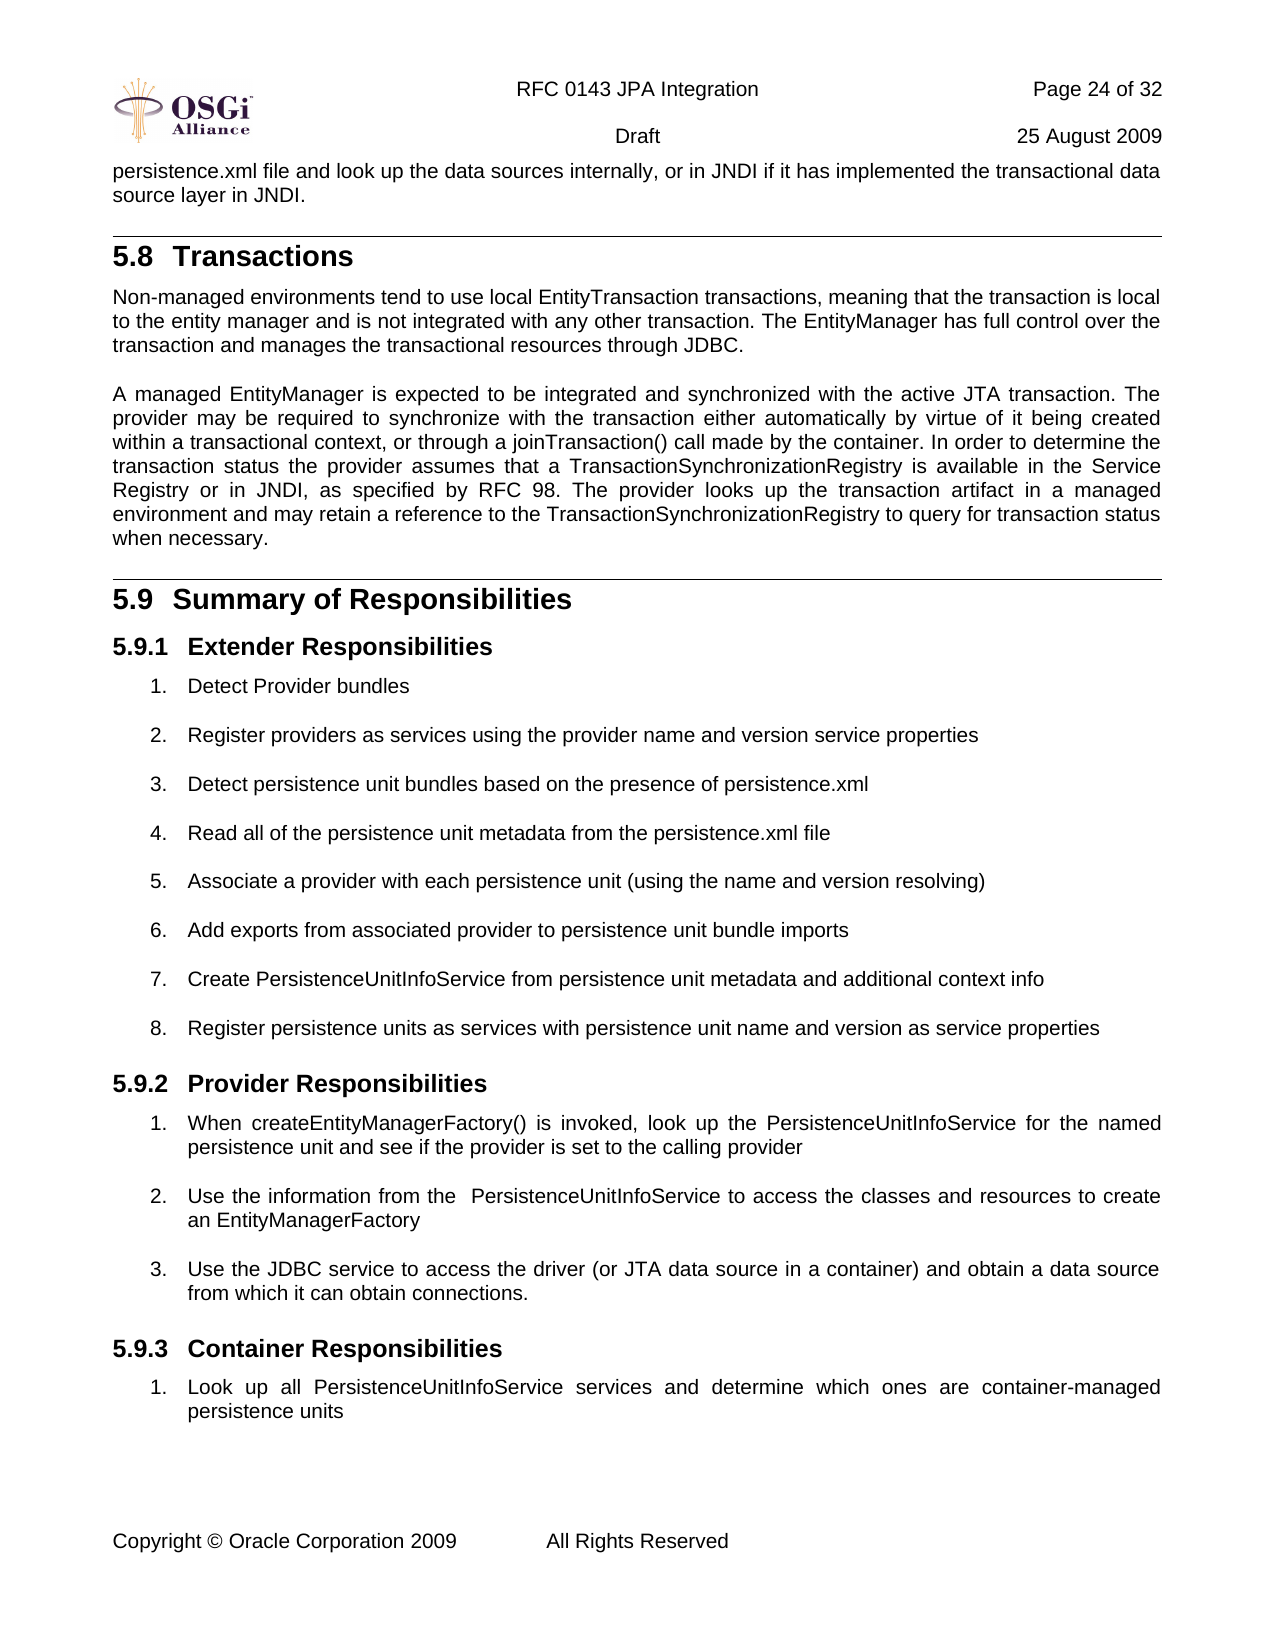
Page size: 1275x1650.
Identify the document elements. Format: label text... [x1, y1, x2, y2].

list Add exports from associated provider to persistence unit bundle imports [150, 918, 1162, 942]
picture [114, 78, 254, 143]
list Read all of the persistence unit metadata from the persistence.xml file [150, 820, 1162, 844]
text persistence.xml file and look up the data sources internally, or in JNDI if it has implemented the transactional data source layer in JNDI. [112, 159, 1162, 207]
subtitle Transactions [112, 237, 1162, 273]
subtitle Provider Responsibilities [112, 1069, 1162, 1098]
text Non-managed environments tend to use local EntityTransaction transactions, meaning that the transaction is local to the entity manager and is not integrated with any other transaction. The EntityManager has full control over the transaction and manages the transactional resources through JDBC. [112, 285, 1162, 357]
list When createEntityManagerFactory() is invoked, look up the PersistenceUnitInfoService for the named persistence unit and see if the provider is set to the calling provider [150, 1111, 1162, 1158]
list Register providers as services using the provider name and version service properties [150, 722, 1162, 746]
subtitle Summary of Responsibilities [112, 580, 1162, 616]
list Detect persistence unit bundles based on the presence of persistence.xml [150, 771, 1162, 795]
list Use the JDBC service to access the driver (or JTA data source in a container) and obtain a data source from which it can obtain connections. [150, 1256, 1162, 1304]
list Associate a provider with each persistence unit (using the name and version resolving) [150, 869, 1162, 893]
list Register persistence units as services with persistence unit name and version as service properties [150, 1016, 1162, 1040]
subtitle Container Responsibilities [112, 1333, 1162, 1362]
list Detect Provider bundles [150, 673, 1162, 697]
list Look up all PersistenceUnitInfoService services and determine which ones are container-managed persistence units [150, 1375, 1162, 1423]
text A managed EntityManager is expected to be integrated and synchronized with the active JTA transaction. The provider may be required to synchronize with the transaction either automatically by virtue of it being created within a transactional context, or through a joinTransaction() call made by the container. In order to determine the transaction status the provider assumes that a TransactionSynchronizationRegistry is available in the Service Registry or in JNDI, as specified by RFC 98. The provider looks up the transaction artifact in a managed environment and may retain a reference to the TransactionSynchronizationRegistry to query for transaction status when necessary. [112, 382, 1162, 550]
list Create PersistenceUnitInfoService from persistence unit metadata and additional context info [150, 967, 1162, 991]
subtitle Extender Responsibilities [112, 632, 1162, 661]
list Use the information from the PersistenceUnitInfoService to access the classes and resources to create an EntityManagerFactory [150, 1183, 1162, 1231]
